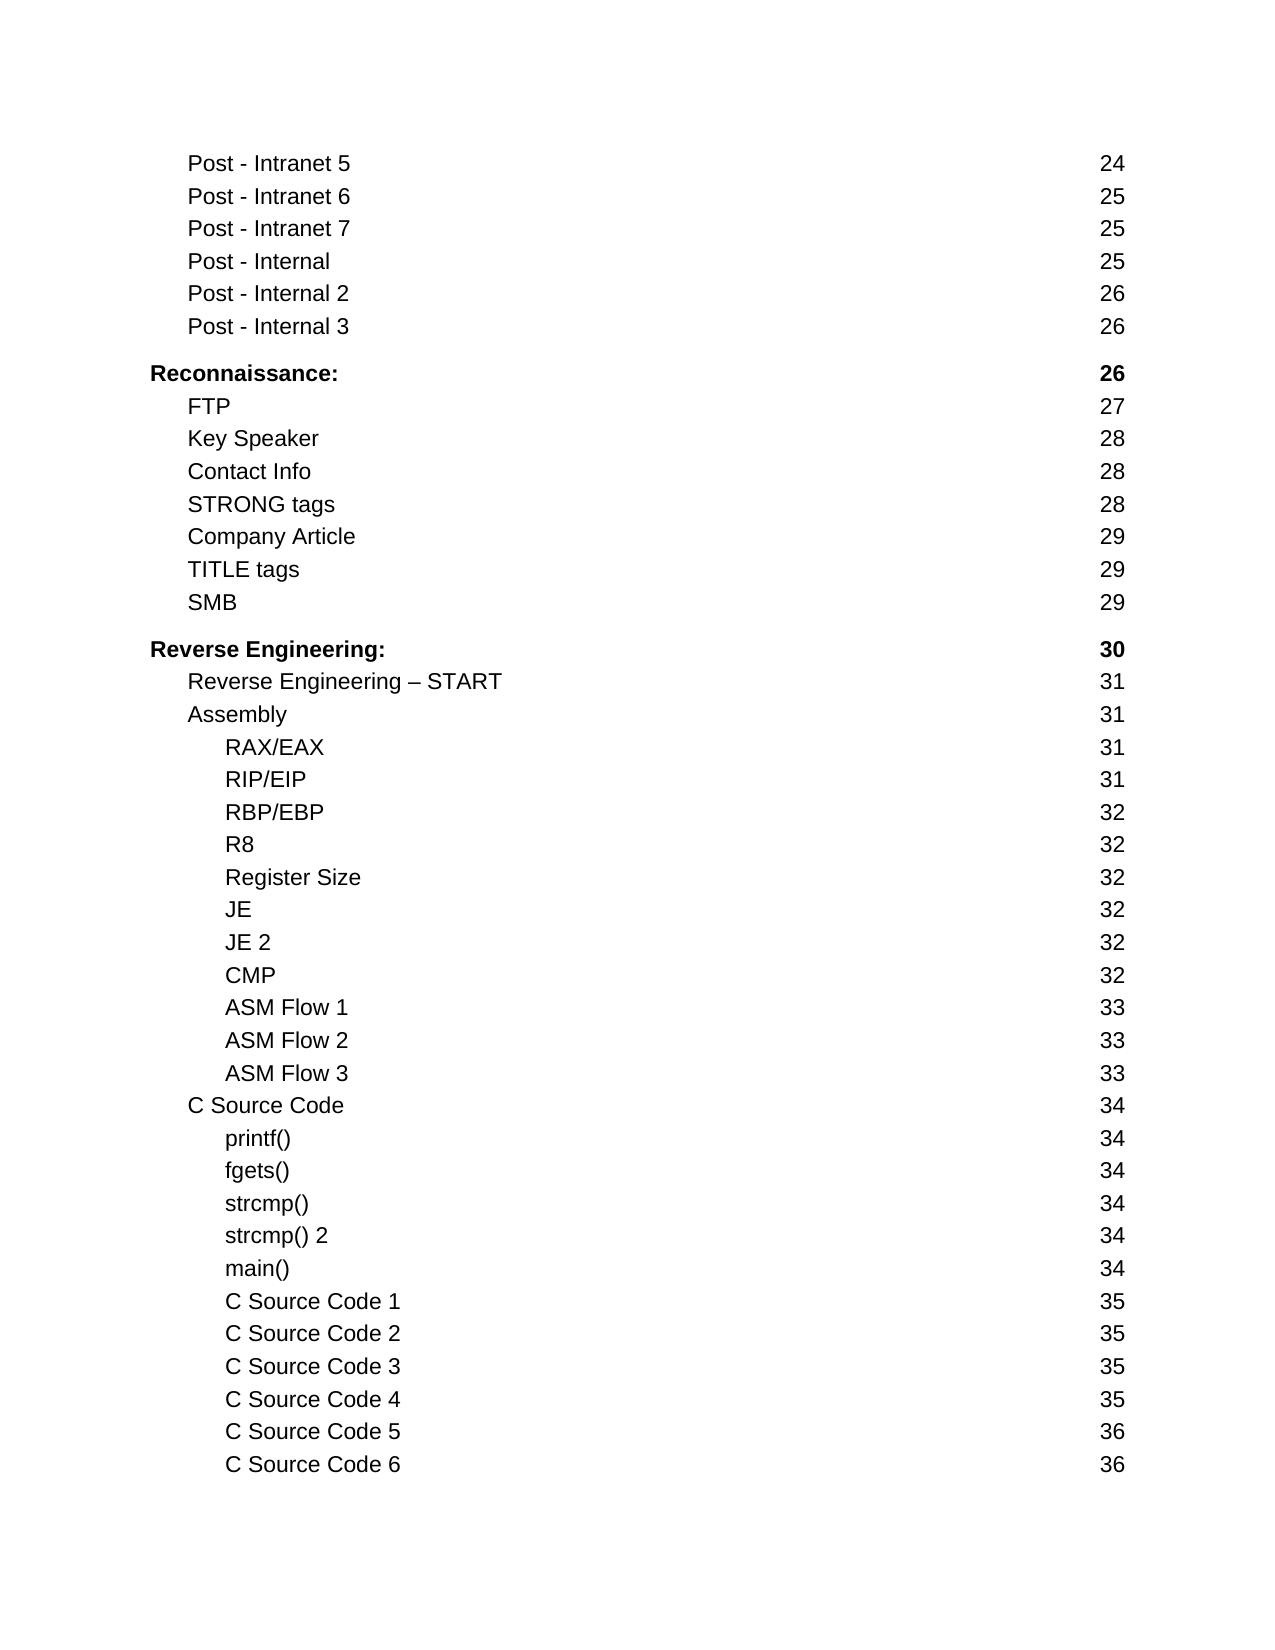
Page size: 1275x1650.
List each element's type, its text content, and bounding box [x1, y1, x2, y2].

text printf() 34 [225, 1125, 1125, 1151]
text Post - Internal 3 26 [187, 313, 1125, 339]
text Register Size 32 [225, 864, 1125, 890]
text strcmp() 2 34 [225, 1222, 1125, 1249]
text Post - Internal 2 26 [187, 280, 1125, 307]
text R8 32 [225, 831, 1125, 858]
text ASM Flow 3 33 [225, 1059, 1125, 1086]
text CMP 32 [225, 962, 1125, 988]
text Post - Intranet 5 24 [187, 150, 1125, 176]
text Assembly 31 [187, 701, 1125, 727]
text C Source Code 34 [187, 1092, 1125, 1118]
text strcmp() 34 [225, 1190, 1125, 1216]
text Reverse Engineering: 30 [150, 636, 1125, 662]
text RBP/EBP 32 [225, 799, 1125, 825]
text C Source Code 2 35 [225, 1320, 1125, 1347]
text C Source Code 5 36 [225, 1418, 1125, 1444]
text Reverse Engineering – START 31 [187, 668, 1125, 694]
text C Source Code 4 35 [225, 1386, 1125, 1412]
text JE 2 32 [225, 929, 1125, 955]
text RIP/EIP 31 [225, 766, 1125, 792]
text Post - Intranet 6 25 [187, 183, 1125, 209]
text main() 34 [225, 1255, 1125, 1281]
text TITLE tags 29 [187, 556, 1125, 582]
text C Source Code 1 35 [225, 1288, 1125, 1314]
text Reconnaissance: 26 [150, 360, 1125, 387]
text Contact Info 28 [187, 458, 1125, 484]
text RAX/EAX 31 [225, 733, 1125, 760]
text Post - Internal 25 [187, 248, 1125, 274]
text STRONG tags 28 [187, 491, 1125, 517]
text Company Article 29 [187, 523, 1125, 549]
text C Source Code 3 35 [225, 1353, 1125, 1379]
text SMB 29 [187, 588, 1125, 615]
text ASM Flow 2 33 [225, 1027, 1125, 1053]
text ASM Flow 1 33 [225, 994, 1125, 1021]
text Key Speaker 28 [187, 425, 1125, 452]
text C Source Code 6 36 [225, 1451, 1125, 1477]
text fgets() 34 [225, 1157, 1125, 1184]
text FTP 27 [187, 393, 1125, 419]
text Post - Intranet 7 25 [187, 215, 1125, 242]
text JE 32 [225, 896, 1125, 923]
